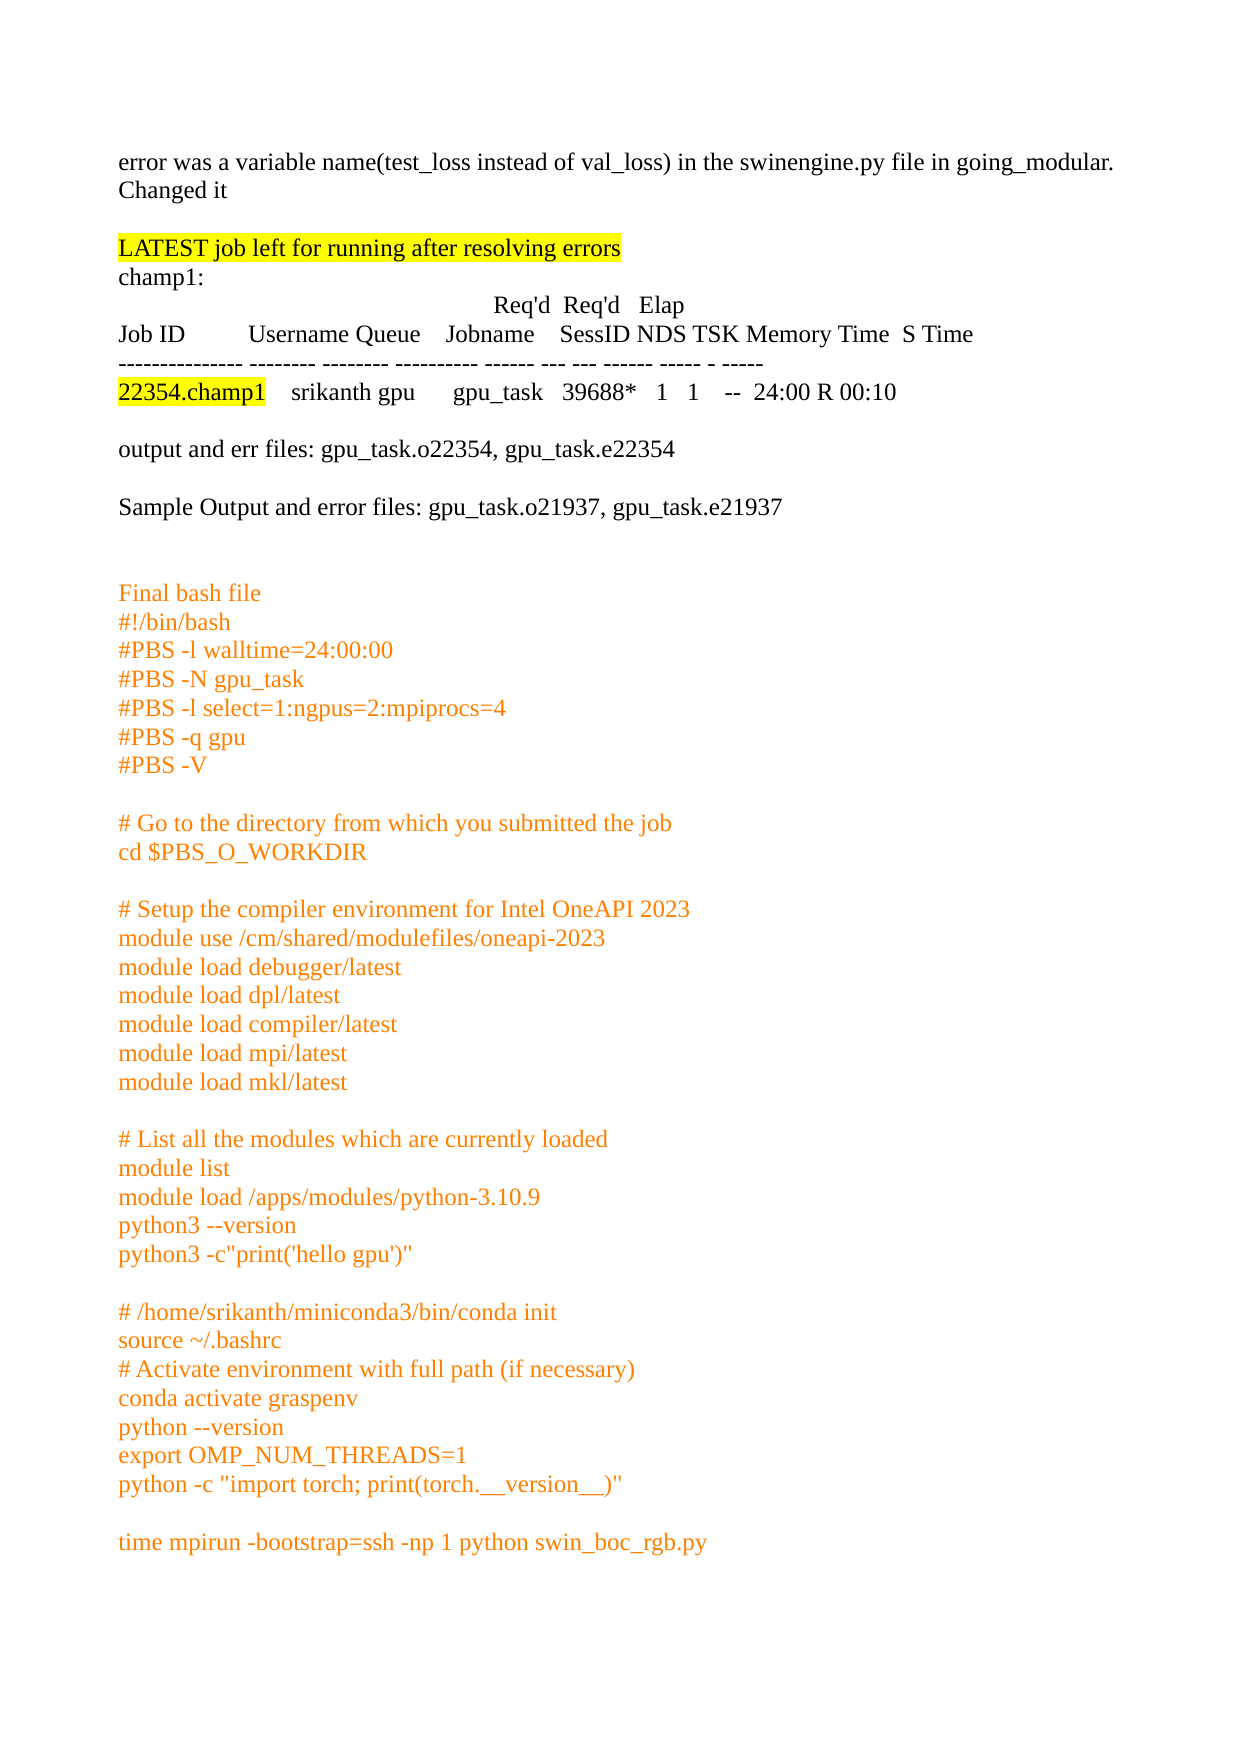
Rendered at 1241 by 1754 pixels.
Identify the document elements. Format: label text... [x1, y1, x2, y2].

text python3 --version [118, 1211, 1122, 1239]
text LATEST job left for running after resolving errors [118, 233, 1122, 262]
text Sample Output and error files: gpu_task.o21937, gpu_task.e21937 [118, 492, 1122, 521]
text module load mpi/latest [118, 1038, 1122, 1067]
text Req'd Req'd Elap [118, 291, 1122, 319]
text # Setup the compiler environment for Intel OneAPI 2023 [118, 894, 1122, 923]
text #PBS -N gpu_task [118, 664, 1122, 693]
text module load mkl/latest [118, 1067, 1122, 1096]
text export OMP_NUM_THREADS=1 [118, 1441, 1122, 1469]
text cd $PBS_O_WORKDIR [118, 837, 1122, 866]
text module load dpl/latest [118, 981, 1122, 1009]
text --------------- -------- -------- ---------- ------ --- --- ------ ----- - ----- [118, 348, 1122, 377]
text output and err files: gpu_task.o22354, gpu_task.e22354 [118, 434, 1122, 463]
text module load debugger/latest [118, 952, 1122, 981]
text #PBS -q gpu [118, 722, 1122, 751]
text 22354.champ1 srikanth gpu gpu_task 39688* 1 1 -- 24:00 R 00:10 [118, 377, 1122, 406]
text # List all the modules which are currently loaded [118, 1124, 1122, 1153]
text conda activate graspenv [118, 1383, 1122, 1412]
text champ1: [118, 262, 1122, 291]
text #PBS -V [118, 751, 1122, 779]
text Final bash file [118, 578, 1122, 607]
text error was a variable name(test_loss instead of val_loss) in the swinengine.py file in going_modular. Changed it [118, 147, 1122, 204]
text module load compiler/latest [118, 1009, 1122, 1038]
text time mpirun -bootstrap=ssh -np 1 python swin_boc_rgb.py [118, 1527, 1122, 1556]
text python3 -c"print('hello gpu')" [118, 1239, 1122, 1268]
text # /home/srikanth/miniconda3/bin/conda init [118, 1297, 1122, 1326]
text #PBS -l walltime=24:00:00 [118, 636, 1122, 664]
text python -c "import torch; print(torch.__version__)" [118, 1469, 1122, 1498]
text module list [118, 1153, 1122, 1182]
text #!/bin/bash [118, 607, 1122, 636]
text Job ID Username Queue Jobname SessID NDS TSK Memory Time S Time [118, 319, 1122, 348]
text source ~/.bashrc [118, 1326, 1122, 1354]
text # Activate environment with full path (if necessary) [118, 1354, 1122, 1383]
text python --version [118, 1412, 1122, 1441]
text module use /cm/shared/modulefiles/oneapi-2023 [118, 923, 1122, 952]
text #PBS -l select=1:ngpus=2:mpiprocs=4 [118, 693, 1122, 722]
text module load /apps/modules/python-3.10.9 [118, 1182, 1122, 1211]
text # Go to the directory from which you submitted the job [118, 808, 1122, 837]
